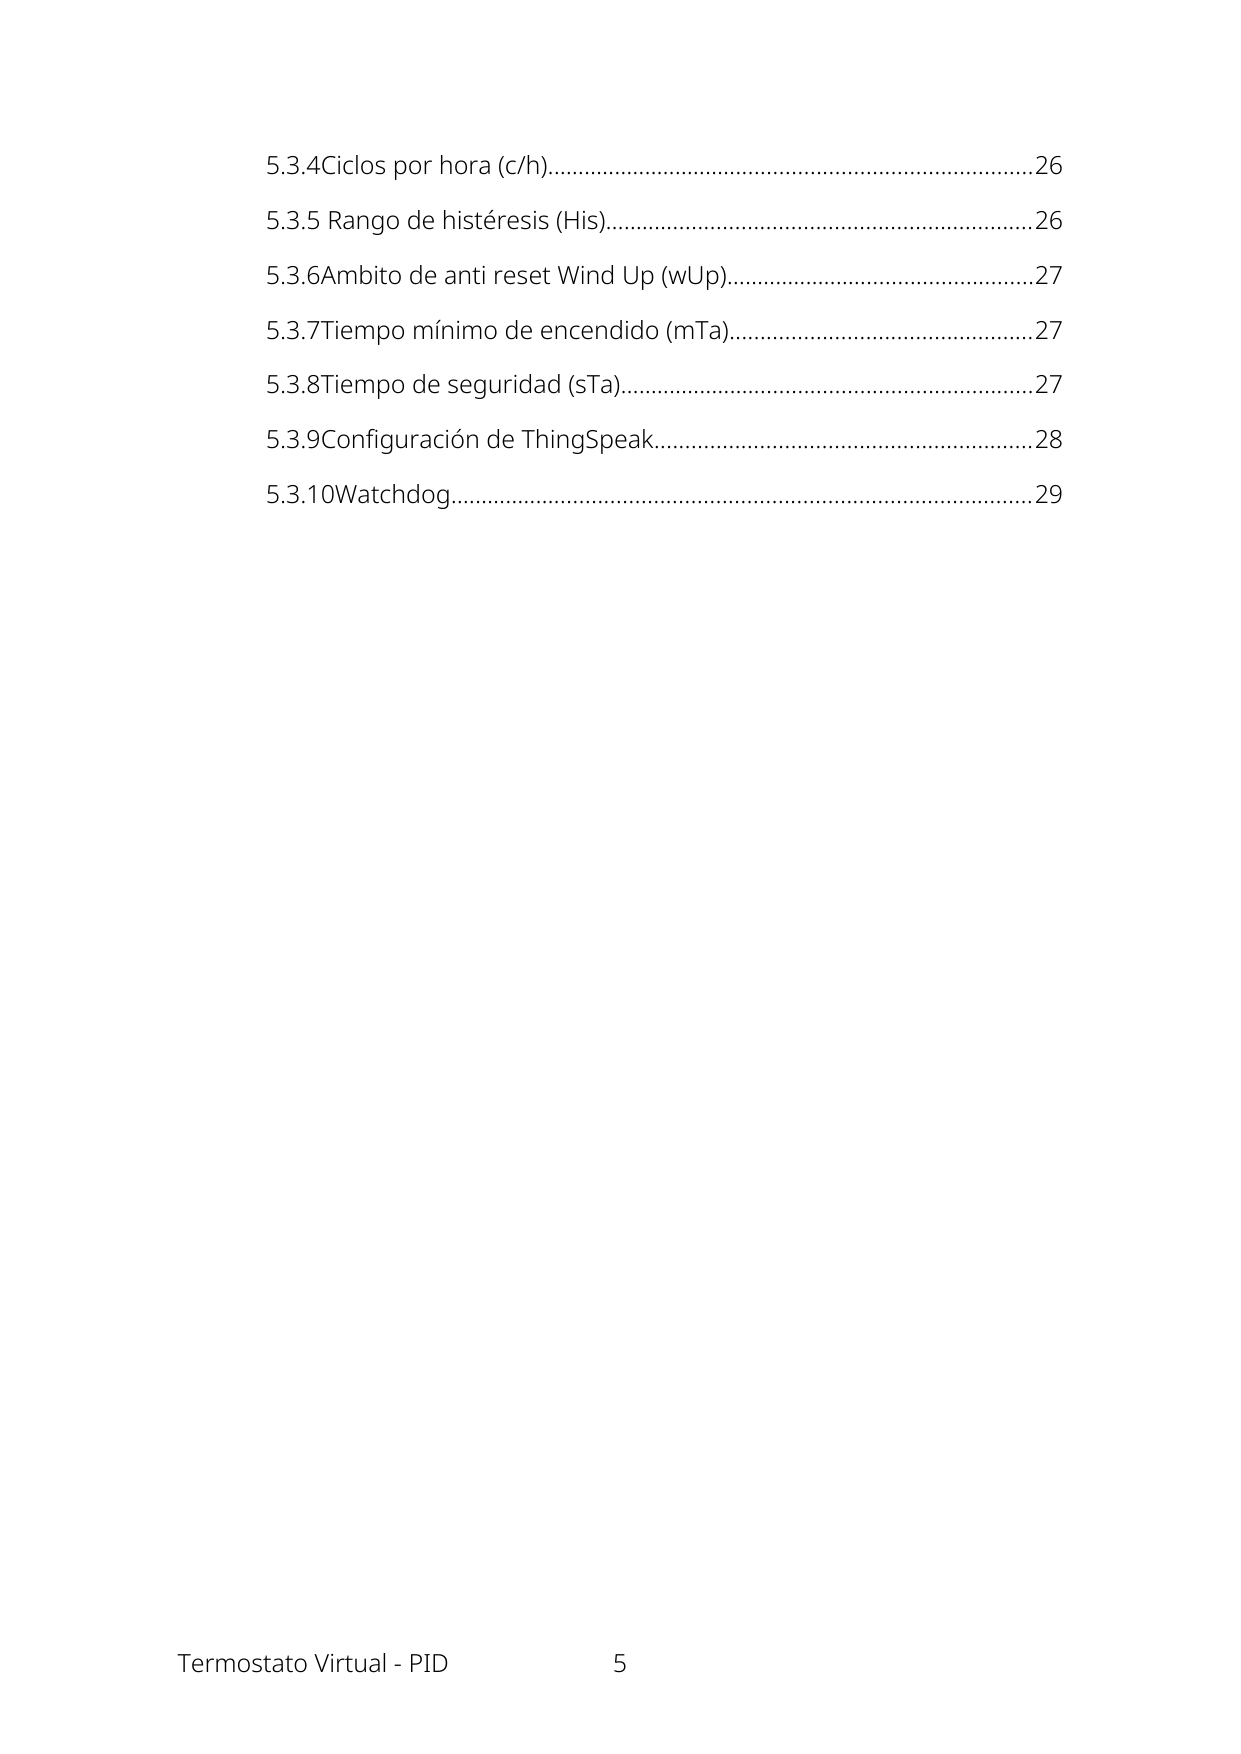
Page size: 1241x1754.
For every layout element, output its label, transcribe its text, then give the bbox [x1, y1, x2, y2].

text 5.3.7Tiempo mínimo de encendido (mTa) 27 [266, 312, 1063, 346]
text 5.3.6Ambito de anti reset Wind Up (wUp) 27 [266, 257, 1063, 291]
text 5.3.8Tiempo de seguridad (sTa) 27 [266, 367, 1063, 401]
text 5.3.5 Rango de histéresis (His) 26 [266, 202, 1063, 237]
text 5.3.4Ciclos por hora (c/h) 26 [266, 148, 1063, 182]
text 5.3.9Configuración de ThingSpeak 28 [266, 422, 1063, 456]
text 5.3.10Watchdog 29 [266, 477, 1063, 511]
